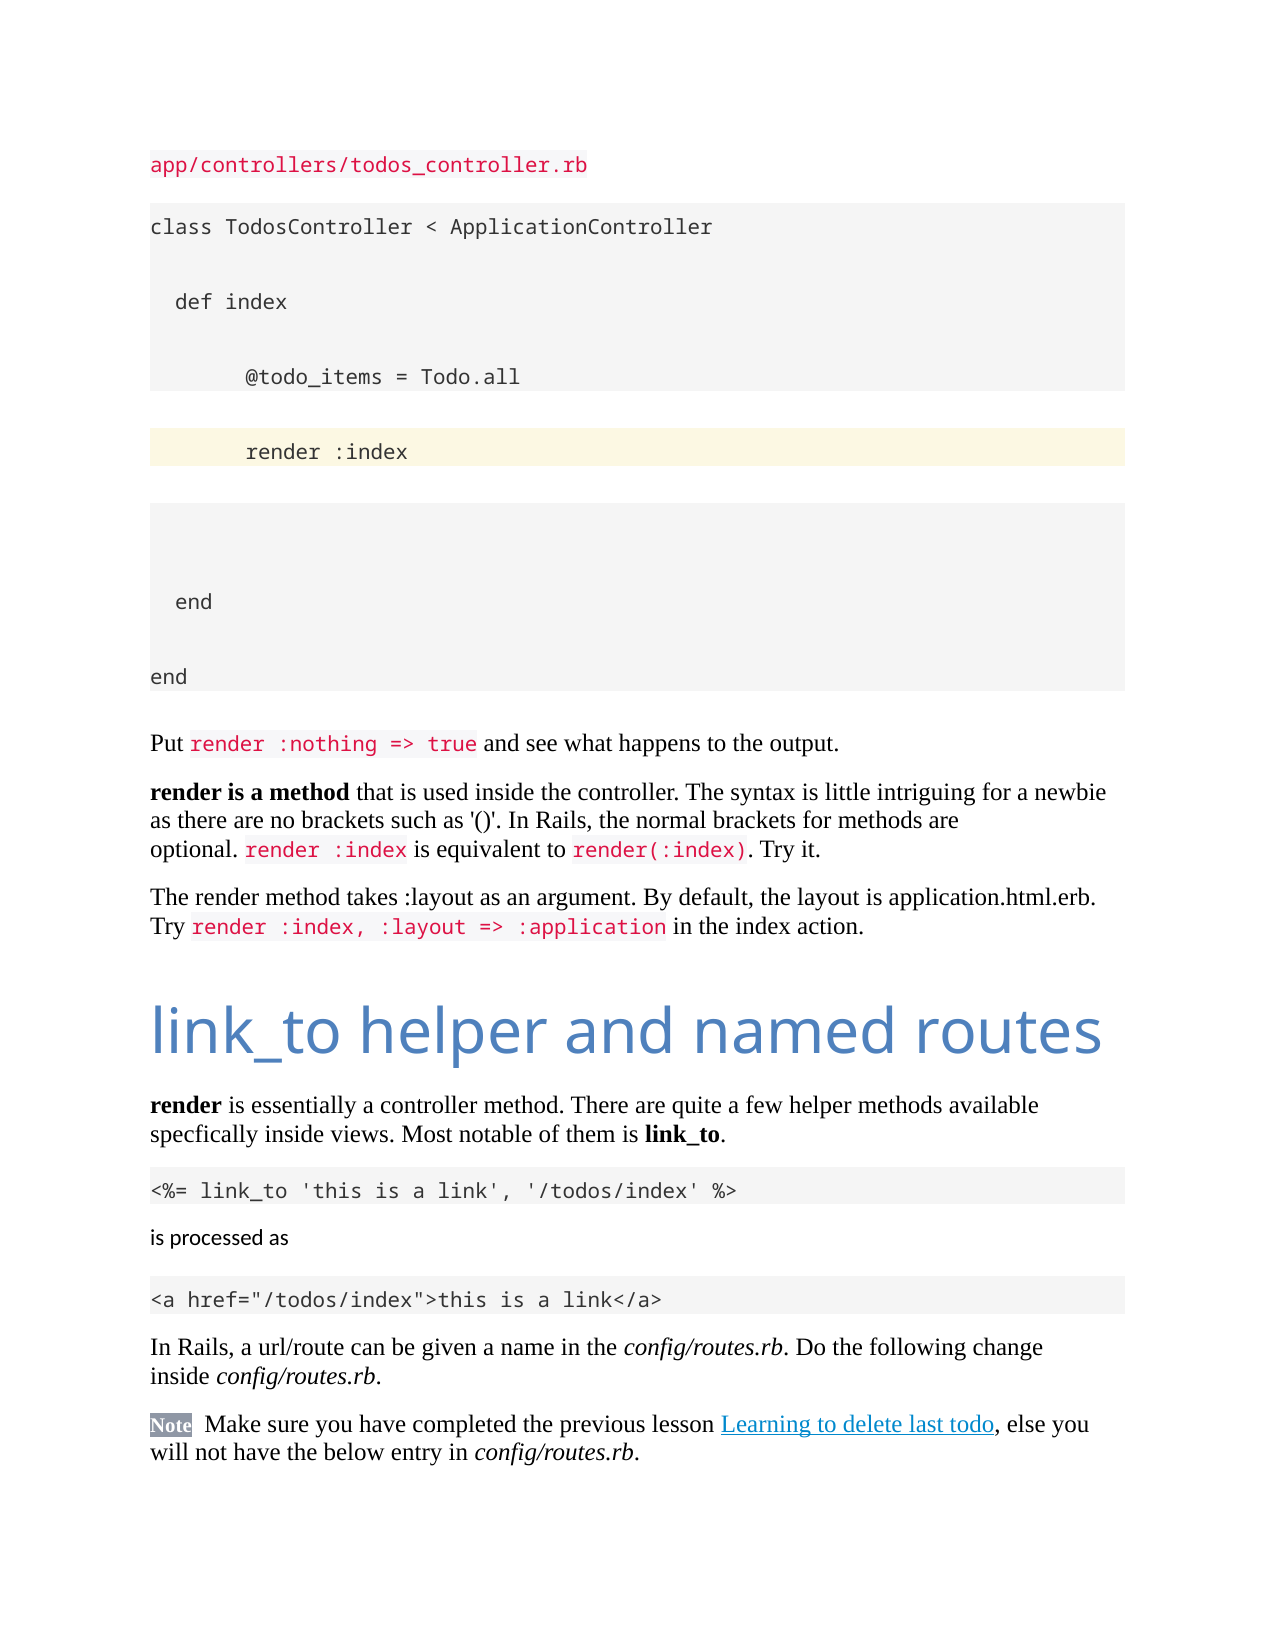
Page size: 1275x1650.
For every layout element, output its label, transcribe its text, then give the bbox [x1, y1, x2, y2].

text def index [150, 278, 1125, 316]
text end [150, 653, 1125, 691]
text The render method takes :layout as an argument. By default, the layout is application.html.erb. Try render :index, :layout => :application in the index action. [150, 882, 1125, 941]
text Put render :nothing => true and see what happens to the output. [150, 728, 1125, 758]
text app/controllers/todos_controller.rb [150, 150, 1125, 178]
text class TodosController < ApplicationController [150, 203, 1125, 241]
text render is essentially a controller method. There are quite a few helper methods available specfically inside views. Most notable of them is link_to. [150, 1091, 1125, 1148]
text render :index [150, 428, 1125, 466]
text <%= link_to 'this is a link', '/todos/index' %> [150, 1167, 1125, 1204]
text @todo_items = Todo.all [150, 353, 1125, 391]
subtitle link_to helper and named routes [150, 978, 1125, 1072]
text render is a method that is used inside the controller. The syntax is little intriguing for a newbie as there are no brackets such as '()'. In Rails, the normal brackets for methods are optional. render :index is equivalent to render(:index). Try it. [150, 777, 1125, 864]
text Note Make sure you have completed the previous lesson Learning to delete last todo, else you will not have the below entry in config/routes.rb. [150, 1409, 1125, 1466]
text is processed as [150, 1223, 1125, 1251]
text <a href="/todos/index">this is a link</a> [150, 1276, 1125, 1314]
text end [150, 578, 1125, 616]
text In Rails, a url/route can be given a name in the config/routes.rb. Do the following change inside config/routes.rb. [150, 1332, 1125, 1390]
